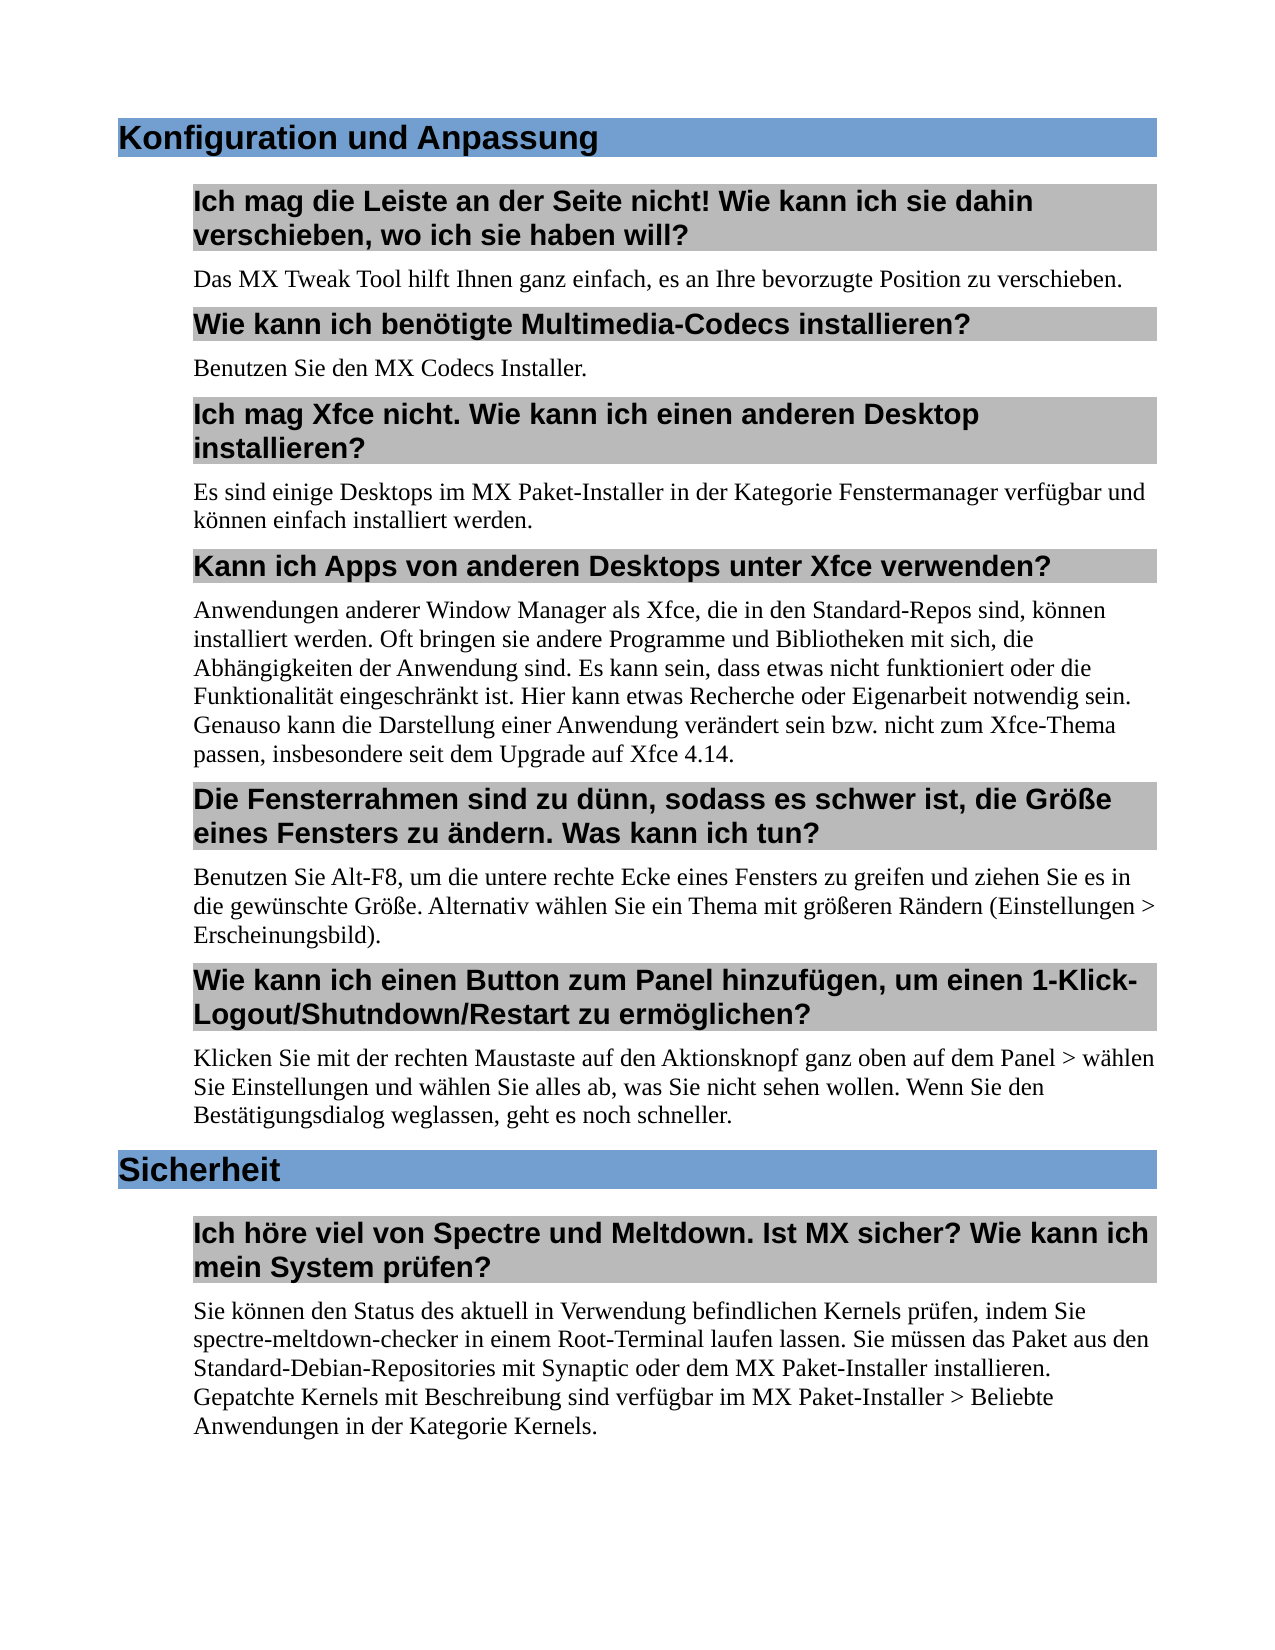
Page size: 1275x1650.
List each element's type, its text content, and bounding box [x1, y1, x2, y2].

subtitle Konfiguration und Anpassung [118, 118, 1157, 157]
subtitle Sicherheit [118, 1150, 1157, 1189]
text Das MX Tweak Tool hilft Ihnen ganz einfach, es an Ihre bevorzugte Position zu verschieben. [193, 264, 1157, 293]
subtitle Ich mag Xfce nicht. Wie kann ich einen anderen Desktop installieren? [193, 397, 1157, 464]
subtitle Die Fensterrahmen sind zu dünn, sodass es schwer ist, die Größe eines Fensters zu ändern. Was kann ich tun? [193, 782, 1157, 850]
text Klicken Sie mit der rechten Maustaste auf den Aktionsknopf ganz oben auf dem Panel > wählen Sie Einstellungen und wählen Sie alles ab, was Sie nicht sehen wollen. Wenn Sie den Bestätigungsdialog weglassen, geht es noch schneller. [193, 1043, 1157, 1129]
text Benutzen Sie den MX Codecs Installer. [193, 353, 1157, 382]
text Anwendungen anderer Window Manager als Xfce, die in den Standard-Repos sind, können installiert werden. Oft bringen sie andere Programme und Bibliotheken mit sich, die Abhängigkeiten der Anwendung sind. Es kann sein, dass etwas nicht funktioniert oder die Funktionalität eingeschränkt ist. Hier kann etwas Recherche oder Eigenarbeit notwendig sein. Genauso kann die Darstellung einer Anwendung verändert sein bzw. nicht zum Xfce-Thema passen, insbesondere seit dem Upgrade auf Xfce 4.14. [193, 595, 1157, 768]
subtitle Wie kann ich einen Button zum Panel hinzufügen, um einen 1-Klick-Logout/Shutndown/Restart zu ermöglichen? [193, 963, 1157, 1031]
text Sie können den Status des aktuell in Verwendung befindlichen Kernels prüfen, indem Sie spectre-meltdown-checker in einem Root-Terminal laufen lassen. Sie müssen das Paket aus den Standard-Debian-Repositories mit Synaptic oder dem MX Paket-Installer installieren. Gepatchte Kernels mit Beschreibung sind verfügbar im MX Paket-Installer > Beliebte Anwendungen in der Kategorie Kernels. [193, 1296, 1157, 1439]
text Benutzen Sie Alt-F8, um die untere rechte Ecke eines Fensters zu greifen und ziehen Sie es in die gewünschte Größe. Alternativ wählen Sie ein Thema mit größeren Rändern (Einstellungen > Erscheinungsbild). [193, 862, 1157, 948]
subtitle Ich mag die Leiste an der Seite nicht! Wie kann ich sie dahin verschieben, wo ich sie haben will? [193, 184, 1157, 251]
text Es sind einige Desktops im MX Paket-Installer in der Kategorie Fenstermanager verfügbar und können einfach installiert werden. [193, 477, 1157, 534]
subtitle Ich höre viel von Spectre und Meltdown. Ist MX sicher? Wie kann ich mein System prüfen? [193, 1216, 1157, 1283]
subtitle Kann ich Apps von anderen Desktops unter Xfce verwenden? [193, 549, 1157, 583]
subtitle Wie kann ich benötigte Multimedia-Codecs installieren? [193, 307, 1157, 341]
